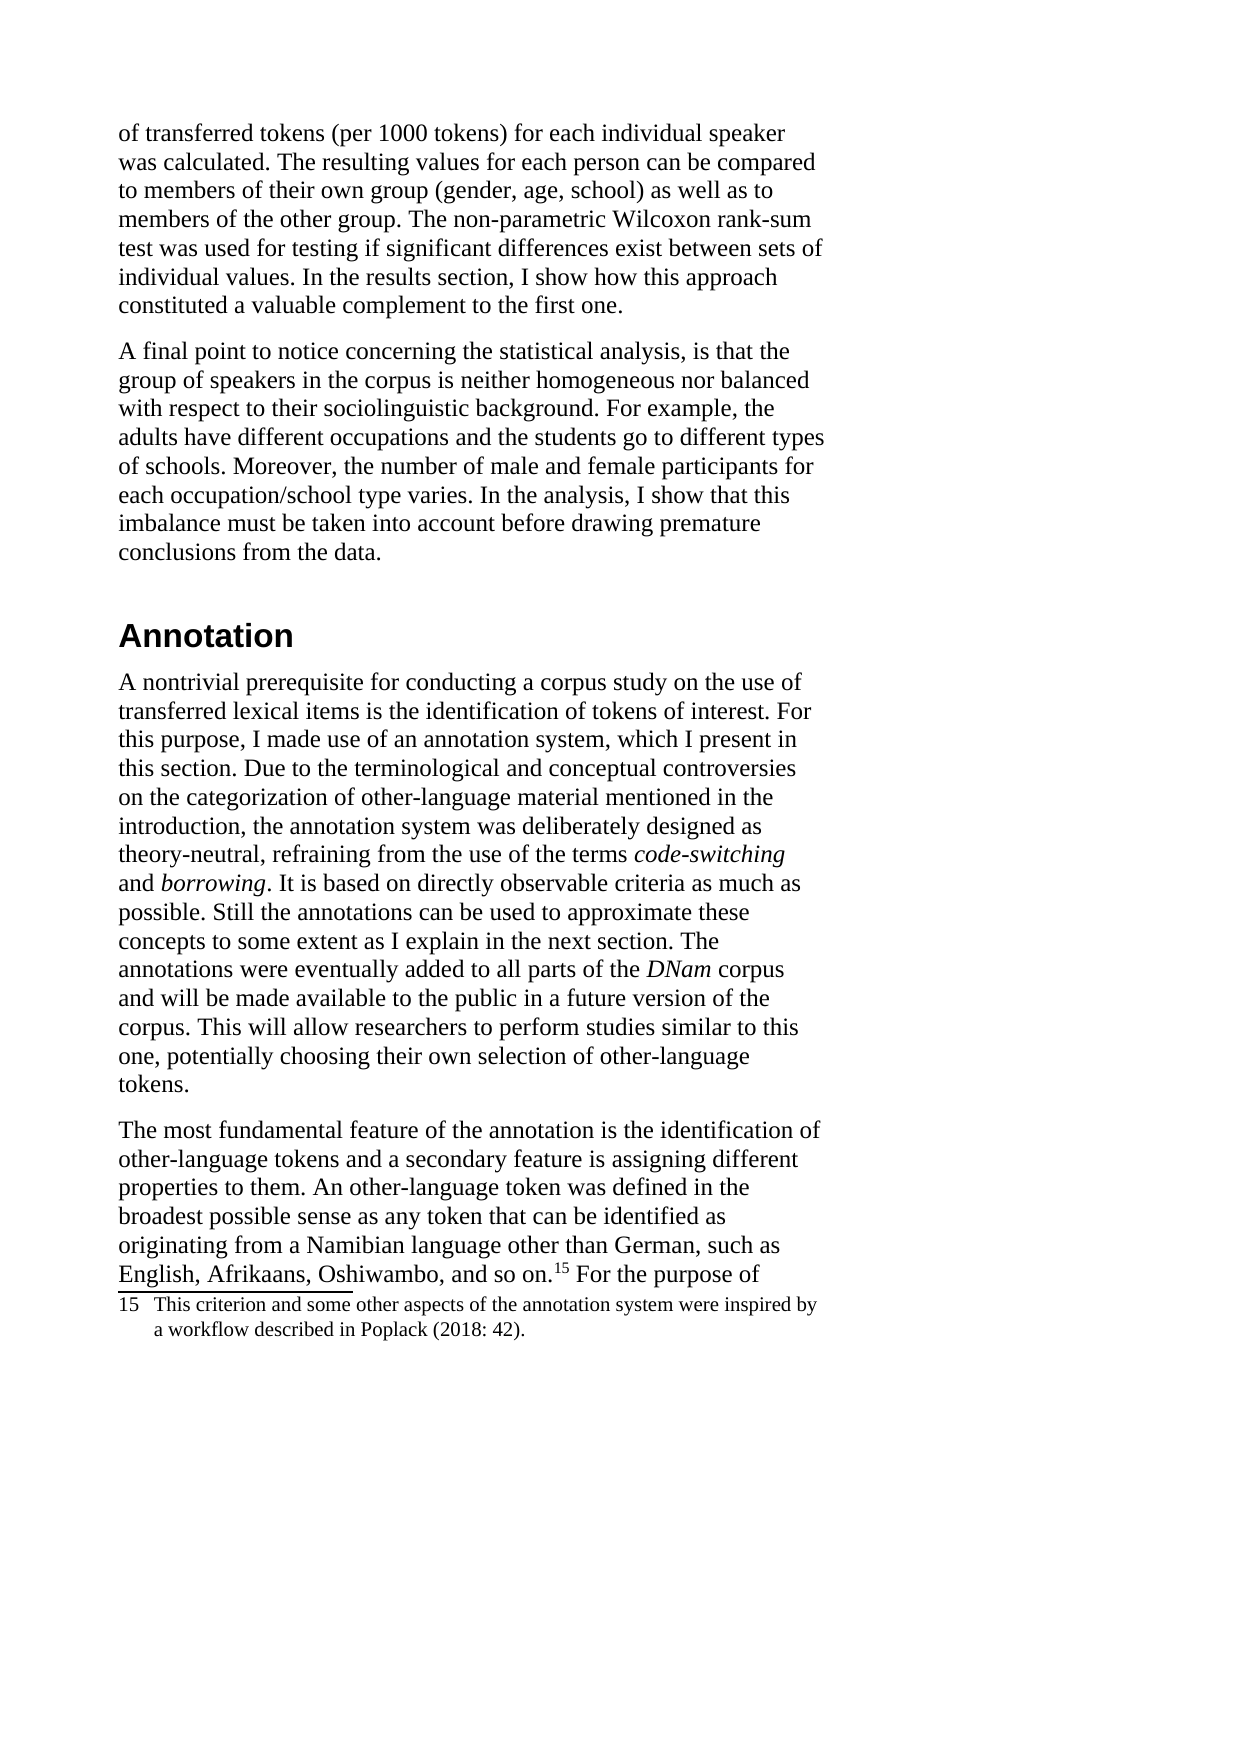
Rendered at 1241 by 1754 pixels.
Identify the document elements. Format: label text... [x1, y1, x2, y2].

text The most fundamental feature of the annotation is the identification of other-language tokens and a secondary feature is assigning different properties to them. An other-language token was defined in the broadest possible sense as any token that can be identified as originating from a Namibian language other than German, such as English, Afrikaans, Oshiwambo, and so on. For the purpose of [118, 1115, 827, 1287]
list Annotation [118, 616, 827, 654]
text of transferred tokens (per 1000 tokens) for each individual speaker was calculated. The resulting values for each person can be compared to members of their own group (gender, age, school) as well as to members of the other group. The non-parametric Wilcoxon rank-sum test was used for testing if significant differences exist between sets of individual values. In the results section, I show how this approach constituted a valuable complement to the first one. [118, 118, 827, 319]
text A final point to notice concerning the statistical analysis, is that the group of speakers in the corpus is neither homogeneous nor balanced with respect to their sociolinguistic background. For example, the adults have different occupations and the students go to different types of schools. Moreover, the number of male and female participants for each occupation/school type varies. In the analysis, I show that this imbalance must be taken into account before drawing premature conclusions from the data. [118, 336, 827, 566]
text This criterion and some other aspects of the annotation system were inspired by a workflow described in Poplack (2018: 42). [118, 1292, 827, 1341]
text A nontrivial prerequisite for conducting a corpus study on the use of transferred lexical items is the identification of tokens of interest. For this purpose, I made use of an annotation system, which I present in this section. Due to the terminological and conceptual controversies on the categorization of other-language material mentioned in the introduction, the annotation system was deliberately designed as theory-neutral, refraining from the use of the terms code-switching and borrowing. It is based on directly observable criteria as much as possible. Still the annotations can be used to approximate these concepts to some extent as I explain in the next section. The annotations were eventually added to all parts of the DNam corpus and will be made available to the public in a future version of the corpus. This will allow researchers to perform studies similar to this one, potentially choosing their own selection of other-language tokens. [118, 667, 827, 1098]
